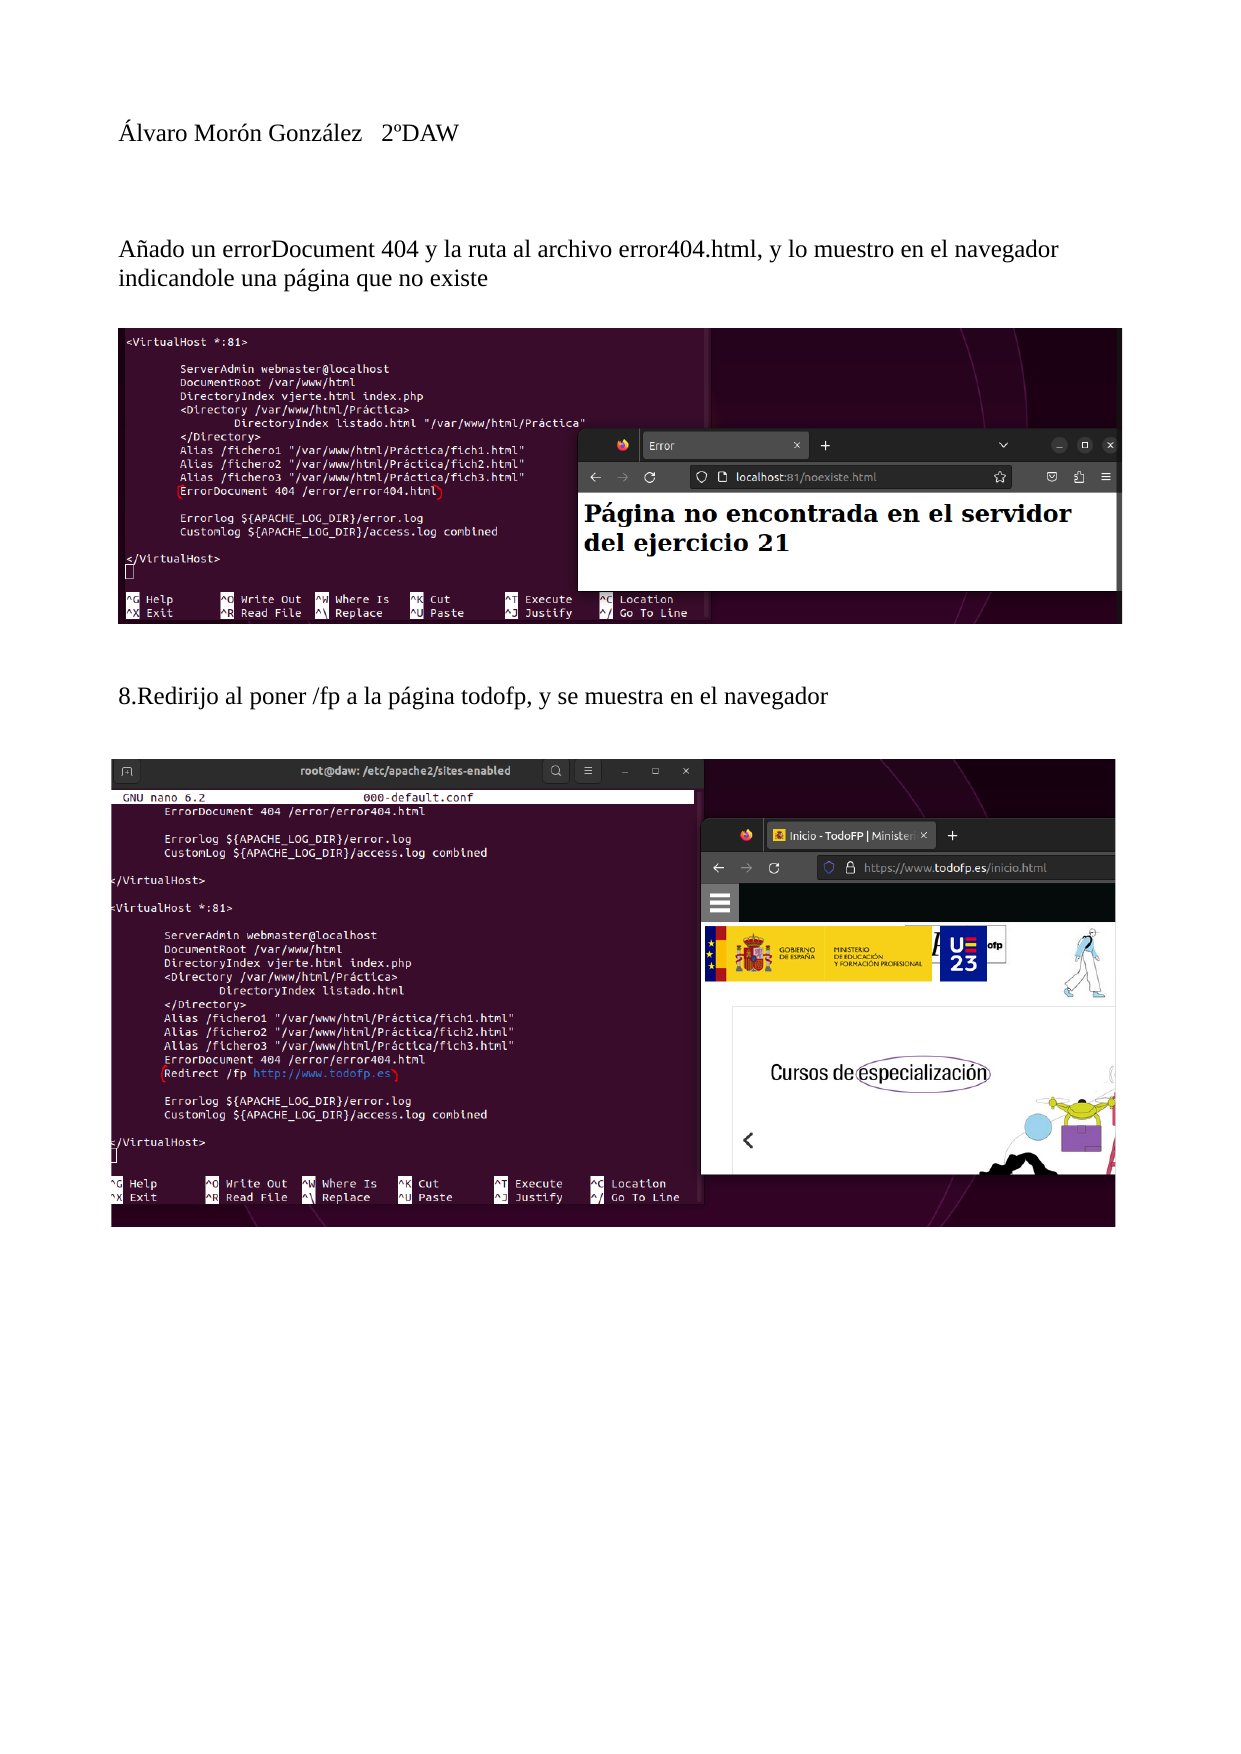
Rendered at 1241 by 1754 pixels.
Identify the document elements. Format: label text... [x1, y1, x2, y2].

text Añado un errorDocument 404 y la ruta al archivo error404.html, y lo muestro en el navegador indicandole una página que no existe [118, 234, 1122, 291]
text 8.Redirijo al poner /fp a la página todofp, y se muestra en el navegador [118, 681, 1122, 710]
picture [118, 328, 1123, 624]
picture [111, 759, 1116, 1227]
